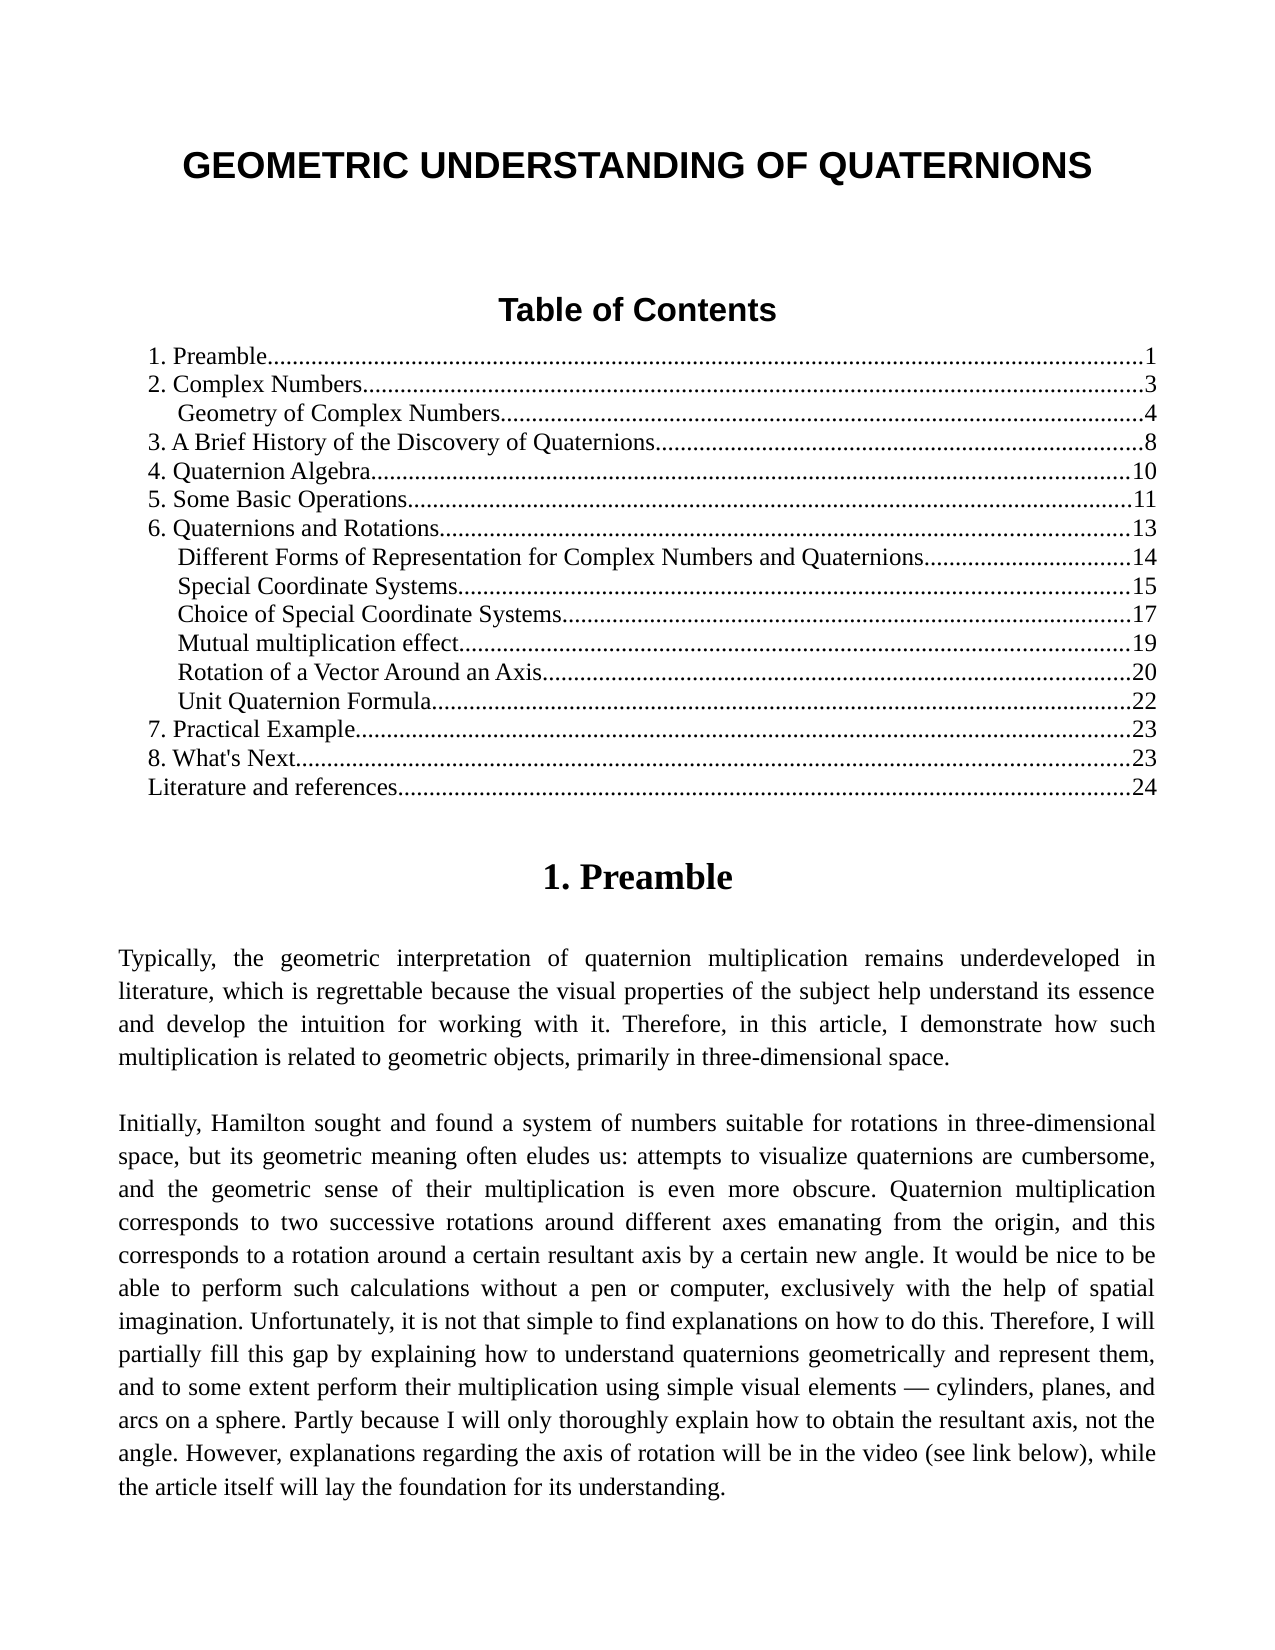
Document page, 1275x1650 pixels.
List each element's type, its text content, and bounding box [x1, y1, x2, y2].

text Typically, the geometric interpretation of quaternion multiplication remains underdeveloped in literature, which is regrettable because the visual properties of the subject help understand its essence and develop the intuition for working with it. Therefore, in this article, I demonstrate how such multiplication is related to geometric objects, primarily in three-dimensional space. [118, 943, 1157, 1071]
subtitle GEOMETRIC UNDERSTANDING OF QUATERNIONS [118, 143, 1157, 186]
text Geometry of Complex Numbers 4 [177, 398, 1157, 427]
text 8. What's Next 23 [148, 743, 1157, 772]
text 5. Some Basic Operations 11 [148, 484, 1157, 513]
text 4. Quaternion Algebra 10 [148, 456, 1157, 484]
text 2. Complex Numbers 3 [148, 369, 1157, 398]
text Literature and references 24 [148, 772, 1157, 801]
text Mutual multiplication effect 19 [177, 628, 1157, 657]
text Unit Quaternion Formula 22 [177, 686, 1157, 714]
subtitle 1. Preamble [118, 854, 1157, 898]
text 7. Practical Example 23 [148, 714, 1157, 743]
text Initially, Hamilton sought and found a system of numbers suitable for rotations in three-dimensional space, but its geometric meaning often eludes us: attempts to visualize quaternions are cumbersome, and the geometric sense of their multiplication is even more obscure. Quaternion multiplication corresponds to two successive rotations around different axes emanating from the origin, and this corresponds to a rotation around a certain resultant axis by a certain new angle. It would be nice to be able to perform such calculations without a pen or computer, exclusively with the help of spatial imagination. Unfortunately, it is not that simple to find explanations on how to do this. Therefore, I will partially fill this gap by explaining how to understand quaternions geometrically and represent them, and to some extent perform their multiplication using simple visual elements — cylinders, planes, and arcs on a sphere. Partly because I will only thoroughly explain how to obtain the resultant axis, not the angle. However, explanations regarding the axis of rotation will be in the video (see link below), while the article itself will lay the foundation for its understanding. [118, 1108, 1157, 1500]
text Different Forms of Representation for Complex Numbers and Quaternions 14 [177, 542, 1157, 571]
text Choice of Special Coordinate Systems 17 [177, 599, 1157, 628]
text Rotation of a Vector Around an Axis 20 [177, 657, 1157, 686]
text 1. Preamble 1 [148, 341, 1157, 369]
subtitle Table of Contents [118, 290, 1157, 328]
text 3. A Brief History of the Discovery of Quaternions 8 [148, 427, 1157, 456]
text 6. Quaternions and Rotations 13 [148, 513, 1157, 542]
text Special Coordinate Systems 15 [177, 571, 1157, 599]
